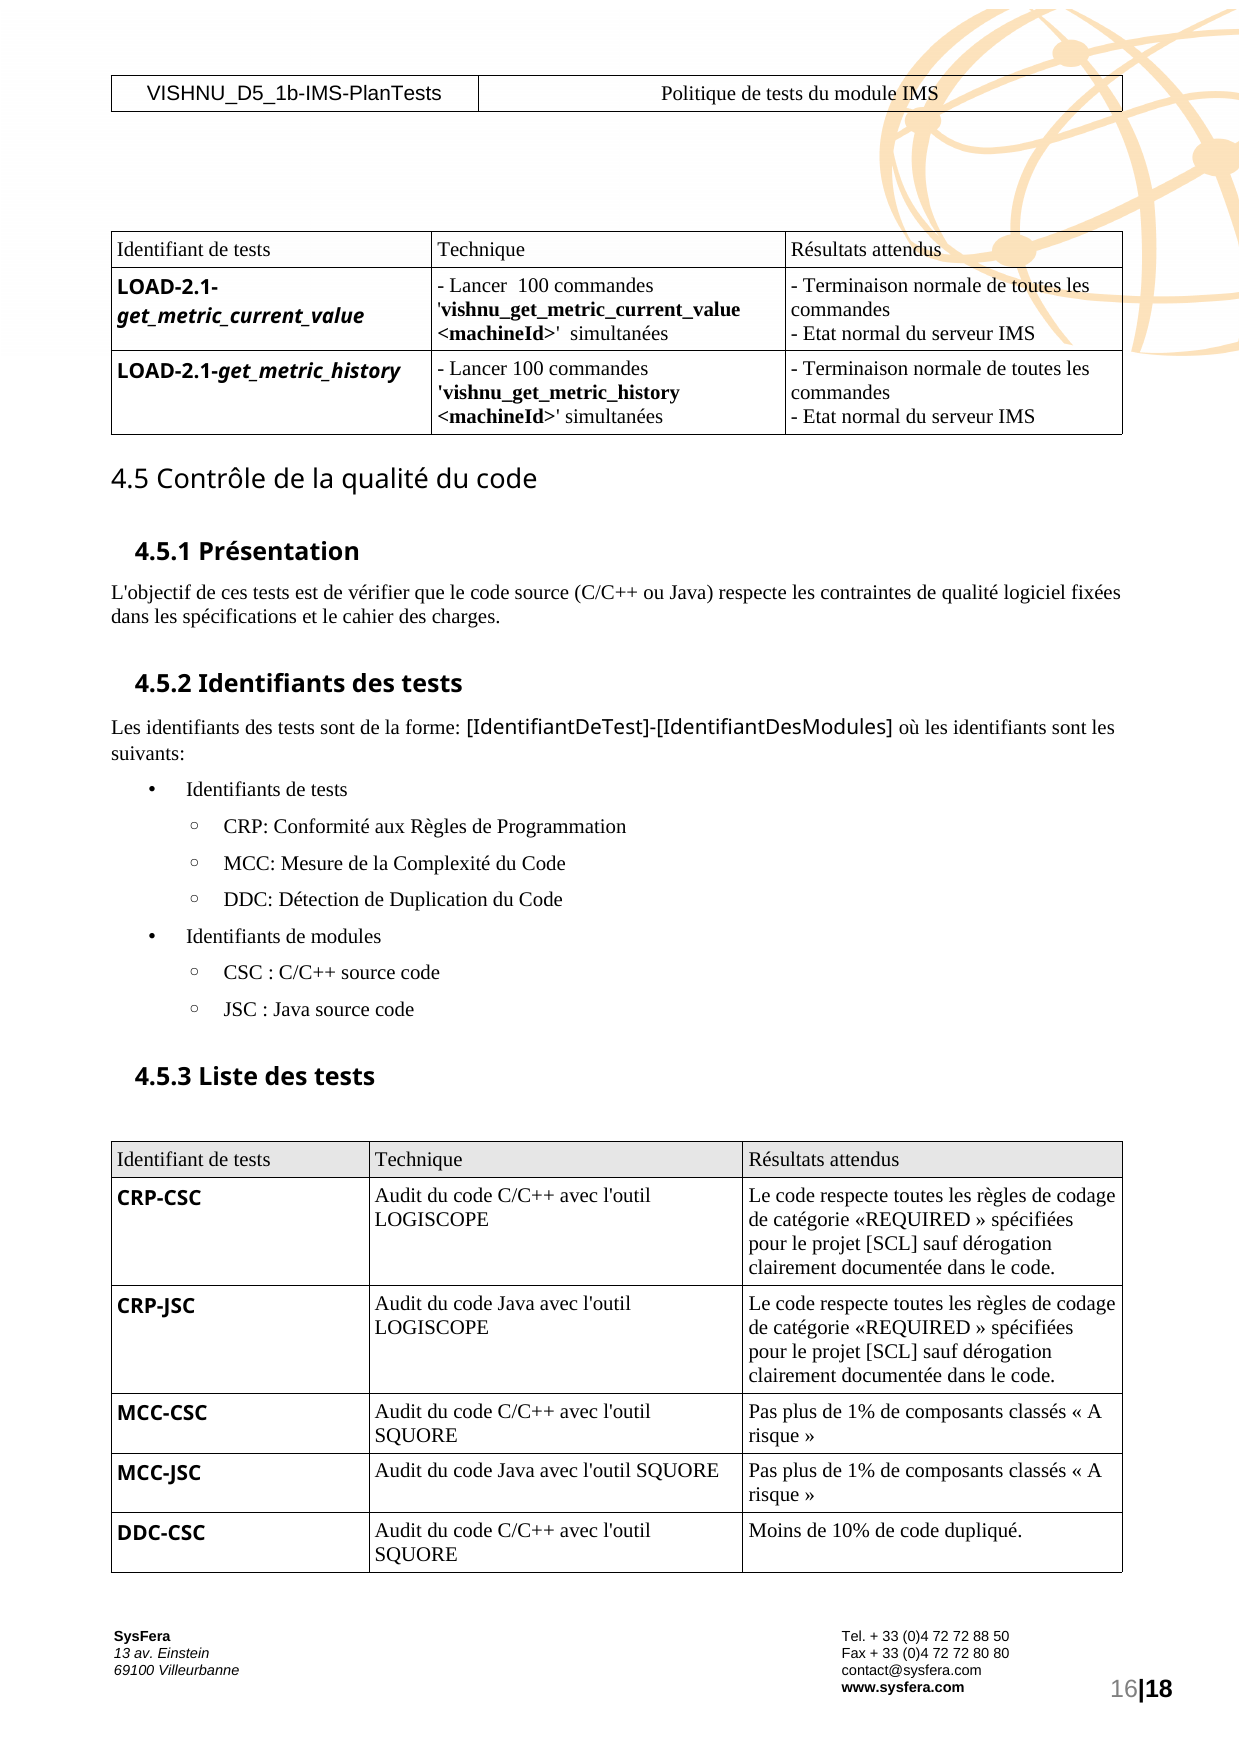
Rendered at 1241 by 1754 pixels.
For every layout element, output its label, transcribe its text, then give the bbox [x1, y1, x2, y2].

table_cell Le code respecte toutes les règles de codage de catégorie «REQUIRED » spécifiées pour le projet [SCL] sauf dérogation clairement documentée dans le code. [743, 1178, 1122, 1285]
picture [432, 232, 785, 267]
table_cell DDC-CSC [112, 1513, 369, 1572]
table_header Identifiant de tests [112, 1142, 369, 1177]
table_cell LOAD-2.1-get_metric_history [112, 357, 431, 434]
list JSC : Java source code [186, 997, 1122, 1021]
table_cell Audit du code Java avec l'outil LOGISCOPE [370, 1286, 742, 1393]
table_cell - Lancer 100 commandes 'vishnu_get_metric_history <machineId>' simultanées [432, 357, 785, 434]
list MCC: Mesure de la Complexité du Code [186, 851, 1122, 874]
list DDC: Détection de Duplication du Code [186, 887, 1122, 911]
picture [1, 9, 1239, 356]
picture [432, 268, 785, 350]
subtitle Liste des tests [134, 1058, 1122, 1092]
table_cell Audit du code C/C++ avec l'outil LOGISCOPE [370, 1178, 742, 1285]
picture [786, 232, 1122, 267]
picture [112, 351, 431, 356]
picture [112, 268, 431, 350]
table_cell CRP-CSC [112, 1178, 369, 1285]
table_cell MCC-JSC [112, 1454, 369, 1512]
table_header Technique [370, 1142, 742, 1177]
list CSC : C/C++ source code [186, 960, 1122, 984]
picture [786, 351, 1122, 356]
picture [432, 351, 785, 356]
list CRP: Conformité aux Règles de Programmation [186, 814, 1122, 838]
subtitle Identifiants des tests [134, 666, 1122, 700]
table_cell - Terminaison normale de toutes les commandes - Etat normal du serveur IMS [786, 357, 1122, 434]
subtitle Présentation [134, 534, 1122, 568]
subtitle Contrôle de la qualité du code [111, 459, 1122, 496]
table_cell CRP-JSC [112, 1286, 369, 1393]
table_cell Pas plus de 1% de composants classés « A risque » [743, 1454, 1122, 1512]
table_cell Le code respecte toutes les règles de codage de catégorie «REQUIRED » spécifiées pour le projet [SCL] sauf dérogation clairement documentée dans le code. [743, 1286, 1122, 1393]
table_cell Audit du code C/C++ avec l'outil SQUORE [370, 1394, 742, 1452]
text Les identifiants des tests sont de la forme: [IdentifiantDeTest]-[IdentifiantDesModules] où les identifiants sont les suivants: [111, 712, 1122, 765]
list Identifiants de modules [148, 924, 1122, 948]
table_cell Audit du code Java avec l'outil SQUORE [370, 1454, 742, 1512]
table_cell Pas plus de 1% de composants classés « A risque » [743, 1394, 1122, 1452]
table_header Résultats attendus [743, 1142, 1122, 1177]
table_cell MCC-CSC [112, 1394, 369, 1452]
text L'objectif de ces tests est de vérifier que le code source (C/C++ ou Java) respecte les contraintes de qualité logiciel fixées dans les spécifications et le cahier des charges. [111, 580, 1122, 628]
table_cell Moins de 10% de code dupliqué. [743, 1513, 1122, 1572]
table_cell Audit du code C/C++ avec l'outil SQUORE [370, 1513, 742, 1572]
picture [786, 268, 1122, 350]
list Identifiants de tests [148, 777, 1122, 801]
picture [112, 232, 431, 267]
